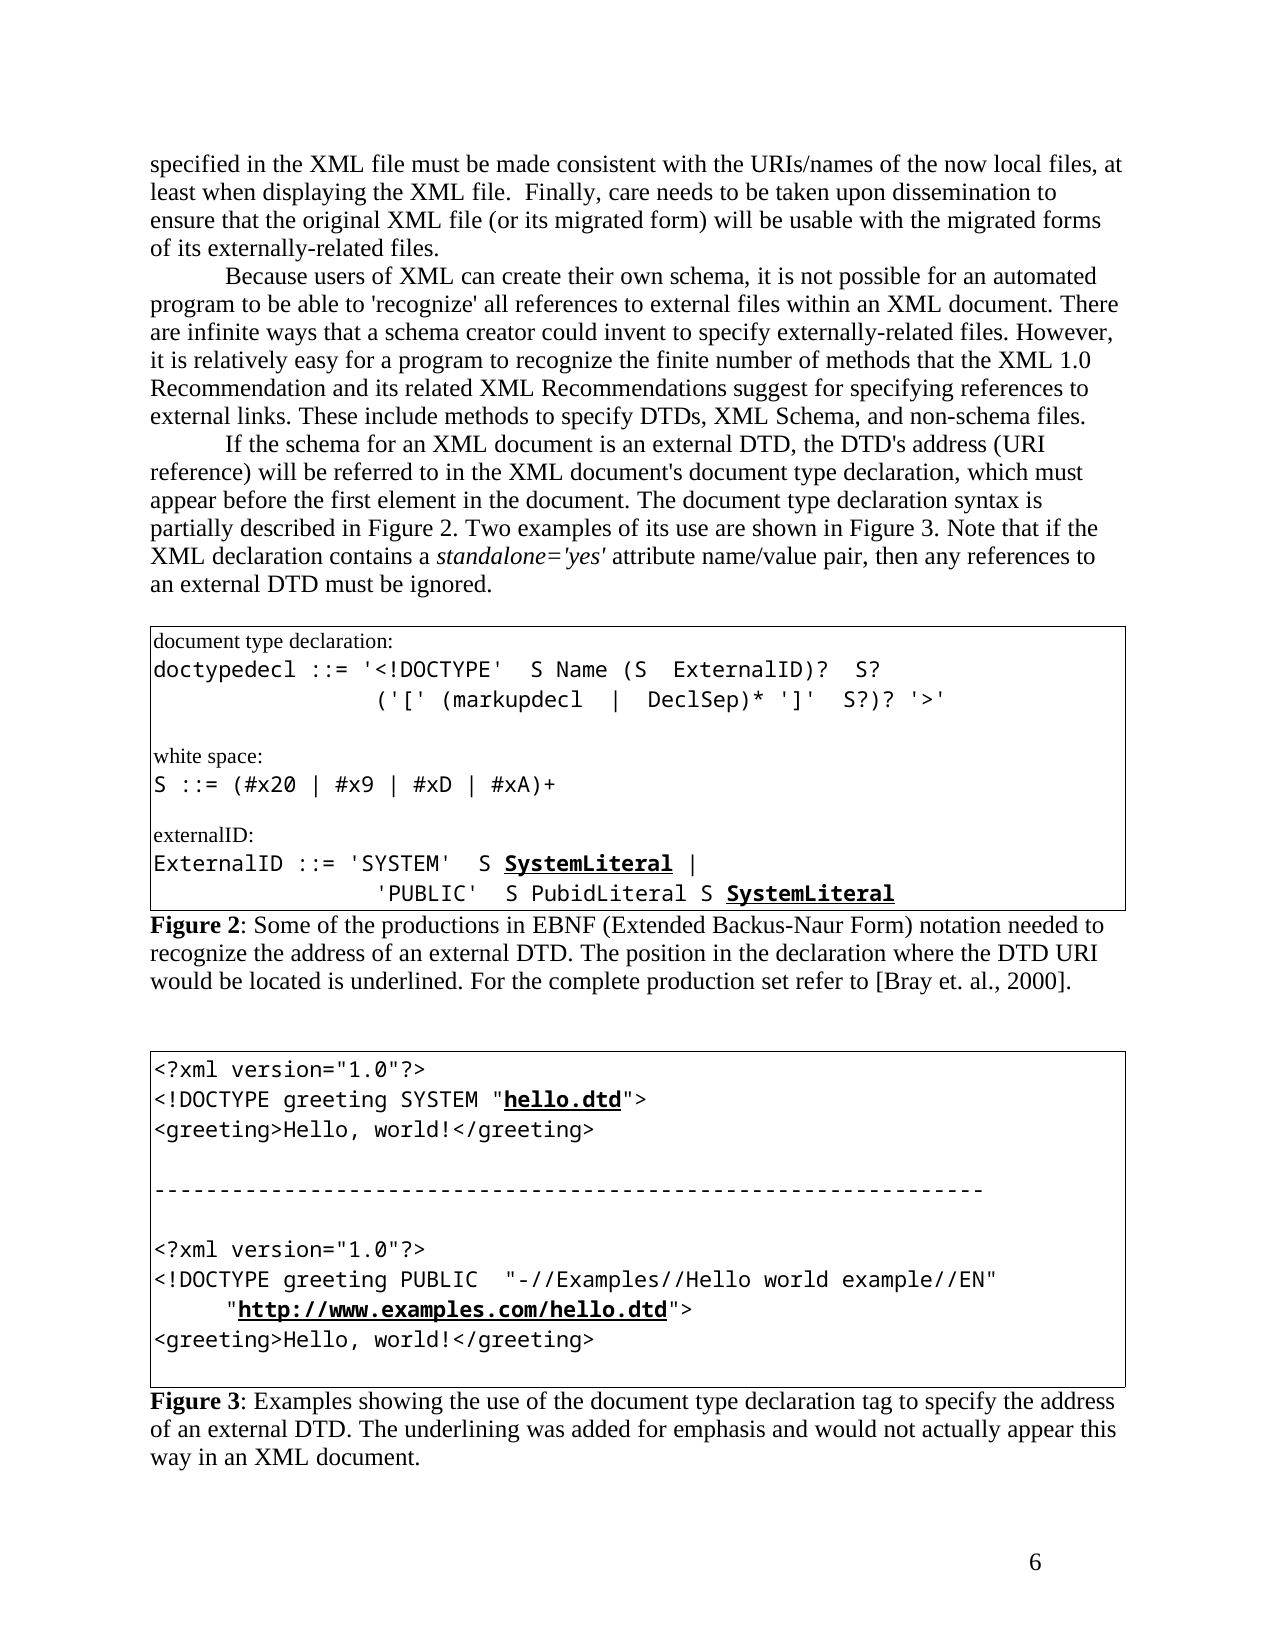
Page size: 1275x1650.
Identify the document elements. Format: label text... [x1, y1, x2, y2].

text <greeting>Hello, world!</greeting> [151, 1321, 1125, 1354]
text Figure 3: Examples showing the use of the document type declaration tag to specify the address of an external DTD. The underlining was added for emphasis and would not actually appear this way in an XML document. [150, 1388, 1125, 1471]
text Figure 2: Some of the productions in EBNF (Extended Backus-Naur Form) notation needed to recognize the address of an external DTD. The position in the declaration where the DTD URI would be located is underlined. For the complete production set refer to [Bray et. al., 2000]. [150, 911, 1125, 994]
text <!DOCTYPE greeting SYSTEM "hello.dtd"> [151, 1081, 1125, 1111]
text <greeting>Hello, world!</greeting> [151, 1111, 1125, 1144]
text specified in the XML file must be made consistent with the URIs/names of the now local files, at least when displaying the XML file. Finally, care needs to be taken upon dissemination to ensure that the original XML file (or its migrated form) will be usable with the migrated forms of its externally-related files. [150, 150, 1125, 262]
text ExternalID ::= 'SYSTEM' S SystemLiteral | [151, 844, 1125, 874]
text 'PUBLIC' S PubidLiteral S SystemLiteral [151, 874, 1125, 910]
text document type declaration: [151, 627, 1125, 651]
text ---------------------------------------------------------------- [151, 1171, 1125, 1204]
text <?xml version="1.0"?> [151, 1052, 1125, 1081]
text <!DOCTYPE greeting PUBLIC "-//Examples//Hello world example//EN" "http://www.examples.com/hello.dtd"> [151, 1261, 1125, 1321]
text ('[' (markupdecl | DeclSep)* ']' S?)? '>' [151, 681, 1125, 714]
text If the schema for an XML document is an external DTD, the DTD's address (URI reference) will be referred to in the XML document's document type declaration, which must appear before the first element in the document. The document type declaration syntax is partially described in Figure 2. Two examples of its use are shown in Figure 3. Note that if the XML declaration contains a standalone='yes' attribute name/value pair, then any references to an external DTD must be ignored. [150, 430, 1125, 598]
text externalID: [151, 820, 1125, 844]
text <?xml version="1.0"?> [151, 1231, 1125, 1261]
text doctypedecl ::= '<!DOCTYPE' S Name (S ExternalID)? S? [151, 651, 1125, 681]
text Because users of XML can create their own schema, it is not possible for an automated program to be able to 'recognize' all references to external files within an XML document. There are infinite ways that a schema creator could invent to specify externally-related files. However, it is relatively easy for a program to recognize the finite number of methods that the XML 1.0 Recommendation and its related XML Recommendations suggest for specifying references to external links. These include methods to specify DTDs, XML Schema, and non-schema files. [150, 262, 1125, 430]
text S ::= (#x20 | #x9 | #xD | #xA)+ [151, 765, 1125, 798]
text white space: [151, 741, 1125, 765]
